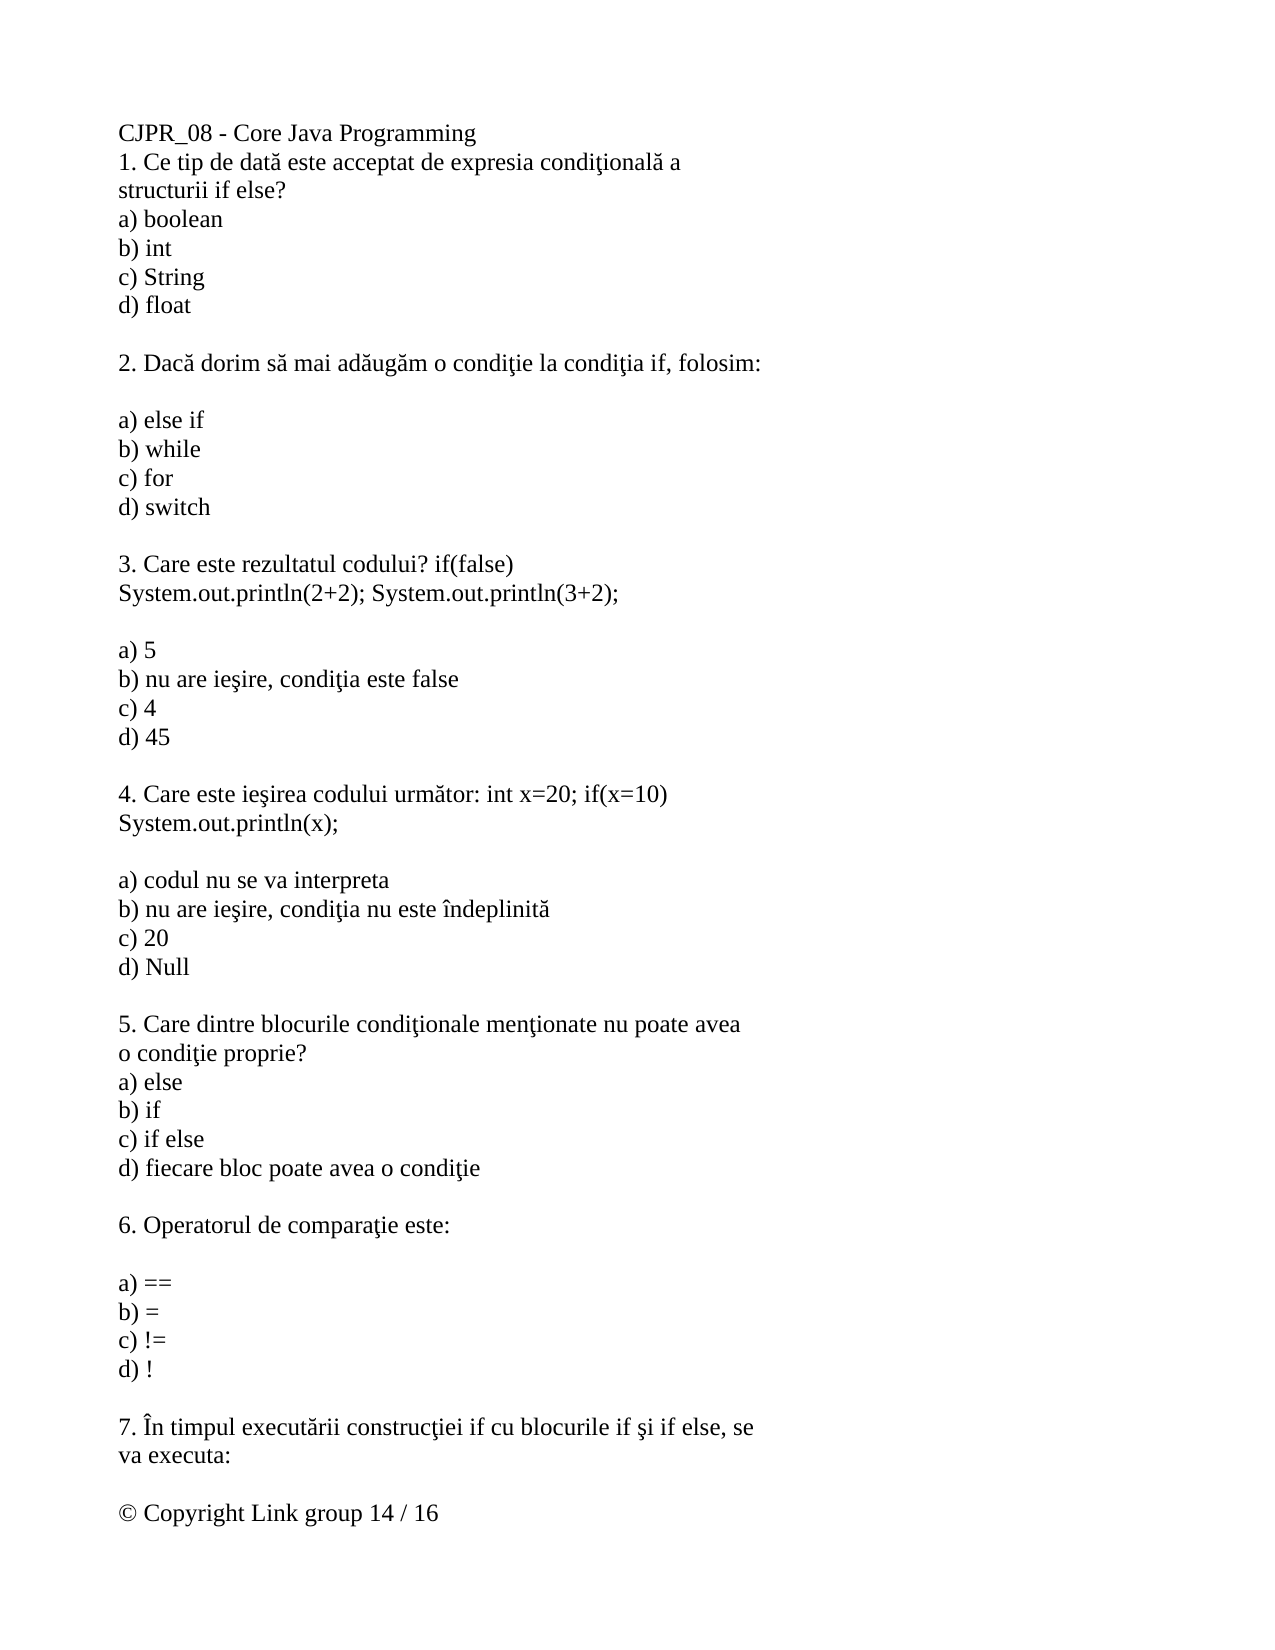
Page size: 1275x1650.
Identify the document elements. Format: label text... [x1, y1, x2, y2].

text c) for [118, 463, 1157, 492]
text b) = [118, 1297, 1157, 1326]
text d) float [118, 291, 1157, 319]
text b) while [118, 434, 1157, 463]
text a) else [118, 1067, 1157, 1096]
text structurii if else? [118, 176, 1157, 204]
text CJPR_08 - Core Java Programming [118, 118, 1157, 147]
text System.out.println(2+2); System.out.println(3+2); [118, 578, 1157, 607]
text b) nu are ieşire, condiţia nu este îndeplinită [118, 894, 1157, 923]
text 2. Dacă dorim să mai adăugăm o condiţie la condiţia if, folosim: [118, 348, 1157, 377]
text 7. În timpul executării construcţiei if cu blocurile if şi if else, se [118, 1412, 1157, 1441]
text c) 4 [118, 693, 1157, 722]
text d) 45 [118, 722, 1157, 751]
text 4. Care este ieşirea codului următor: int x=20; if(x=10) [118, 779, 1157, 808]
text d) switch [118, 492, 1157, 521]
text a) codul nu se va interpreta [118, 866, 1157, 894]
text © Copyright Link group 14 / 16 [118, 1498, 1157, 1527]
text a) boolean [118, 204, 1157, 233]
text 5. Care dintre blocurile condiţionale menţionate nu poate avea [118, 1009, 1157, 1038]
text a) 5 [118, 636, 1157, 664]
text a) == [118, 1268, 1157, 1297]
text System.out.println(x); [118, 808, 1157, 837]
text d) Null [118, 952, 1157, 981]
text d) ! [118, 1354, 1157, 1383]
text 3. Care este rezultatul codului? if(false) [118, 549, 1157, 578]
text o condiţie proprie? [118, 1038, 1157, 1067]
text c) != [118, 1326, 1157, 1354]
text d) fiecare bloc poate avea o condiţie [118, 1153, 1157, 1182]
text c) if else [118, 1124, 1157, 1153]
text b) int [118, 233, 1157, 262]
text b) nu are ieşire, condiţia este false [118, 664, 1157, 693]
text 6. Operatorul de comparaţie este: [118, 1211, 1157, 1239]
text c) 20 [118, 923, 1157, 952]
text a) else if [118, 406, 1157, 434]
text va executa: [118, 1441, 1157, 1469]
text c) String [118, 262, 1157, 291]
text b) if [118, 1096, 1157, 1124]
text 1. Ce tip de dată este acceptat de expresia condiţională a [118, 147, 1157, 176]
